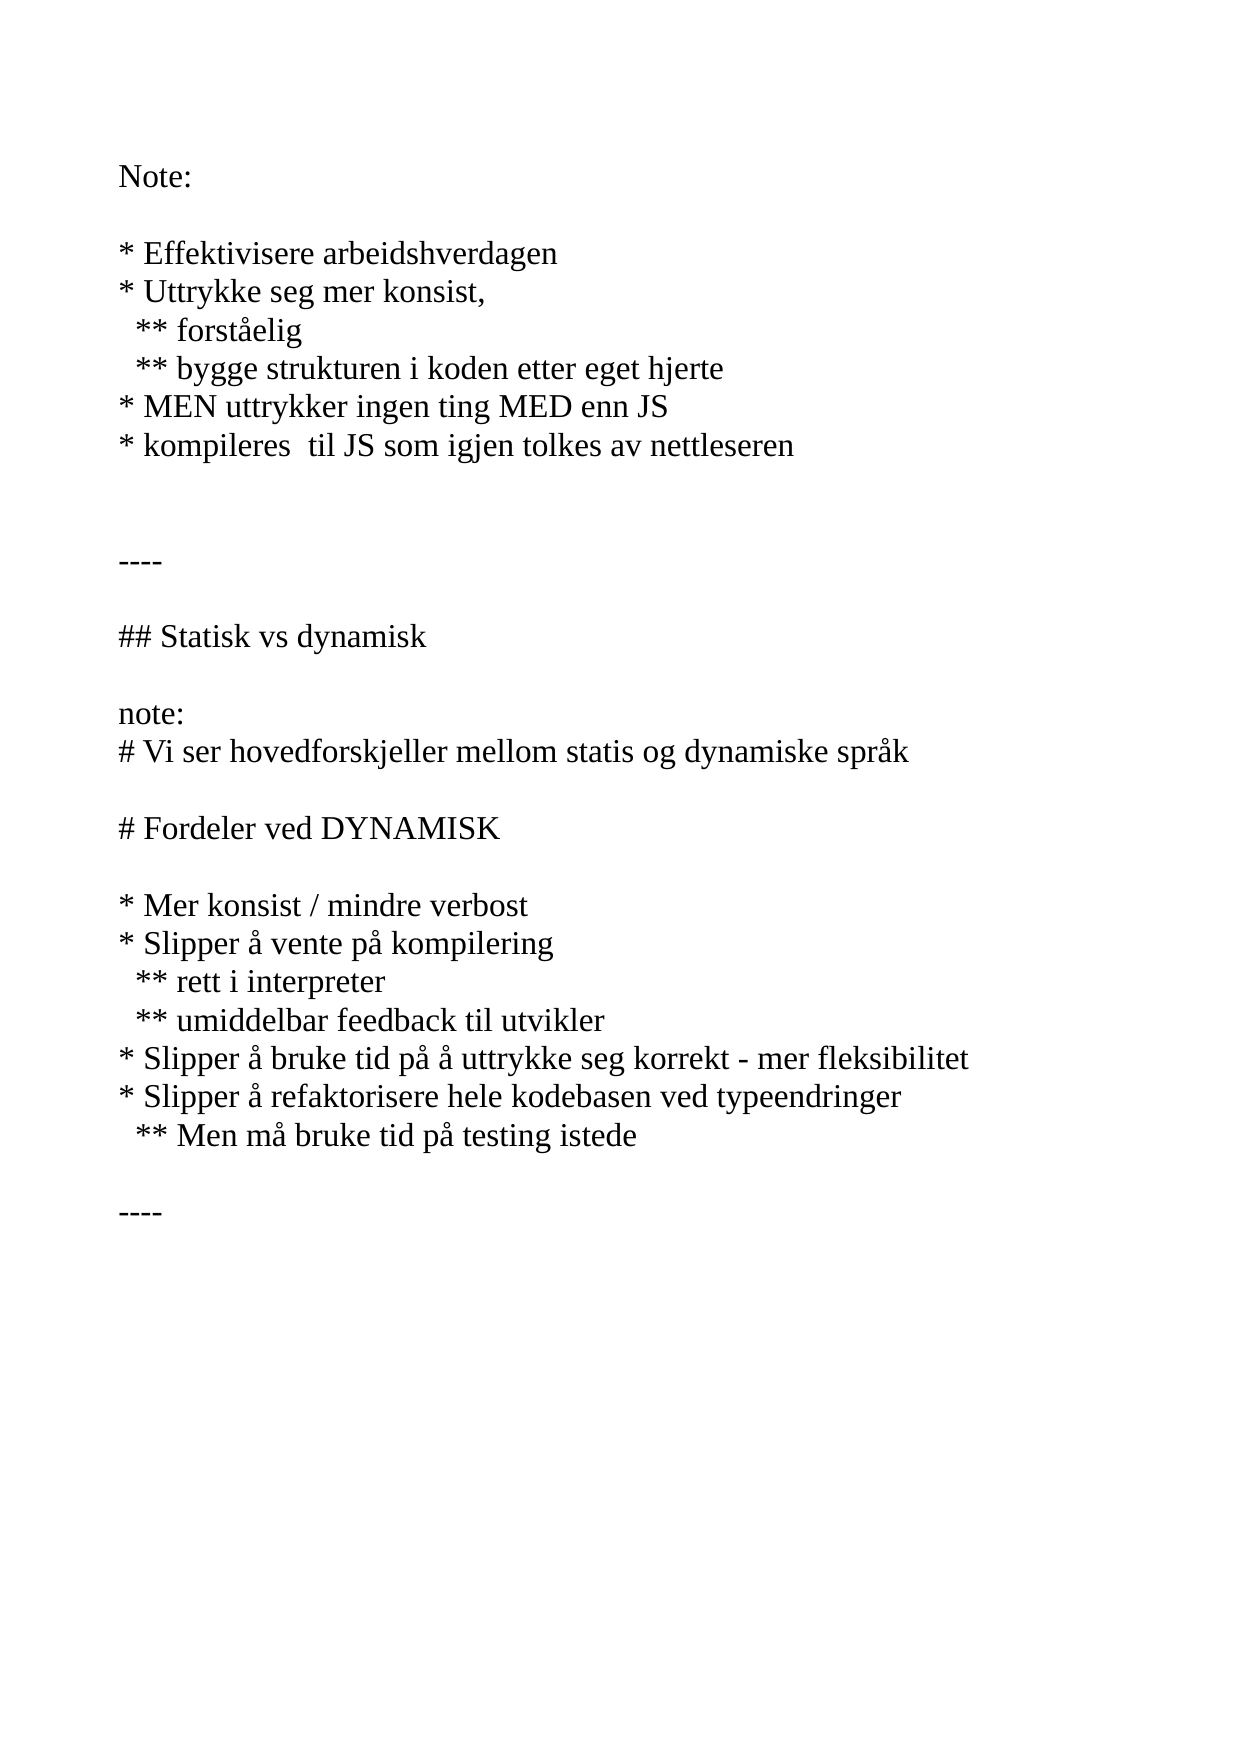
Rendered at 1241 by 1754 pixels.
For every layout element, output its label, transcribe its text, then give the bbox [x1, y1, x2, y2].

text * kompileres til JS som igjen tolkes av nettleseren [118, 425, 1122, 463]
text * Mer konsist / mindre verbost [118, 885, 1122, 923]
text ** forståelig [118, 310, 1122, 348]
text # Fordeler ved DYNAMISK [118, 808, 1122, 846]
text * MEN uttrykker ingen ting MED enn JS [118, 386, 1122, 425]
text note: [118, 693, 1122, 731]
text Note: [118, 156, 1122, 195]
text ## Statisk vs dynamisk [118, 616, 1122, 655]
text # Vi ser hovedforskjeller mellom statis og dynamiske språk [118, 731, 1122, 770]
text ** umiddelbar feedback til utvikler [118, 1000, 1122, 1038]
text ---- [118, 1191, 1122, 1230]
text ** Men må bruke tid på testing istede [118, 1115, 1122, 1153]
text * Slipper å refaktorisere hele kodebasen ved typeendringer [118, 1076, 1122, 1115]
text * Effektivisere arbeidshverdagen [118, 233, 1122, 271]
text * Slipper å vente på kompilering [118, 923, 1122, 961]
text * Slipper å bruke tid på å uttrykke seg korrekt - mer fleksibilitet [118, 1038, 1122, 1076]
text ** bygge strukturen i koden etter eget hjerte [118, 348, 1122, 386]
text ** rett i interpreter [118, 961, 1122, 1000]
text * Uttrykke seg mer konsist, [118, 271, 1122, 310]
text ---- [118, 540, 1122, 578]
